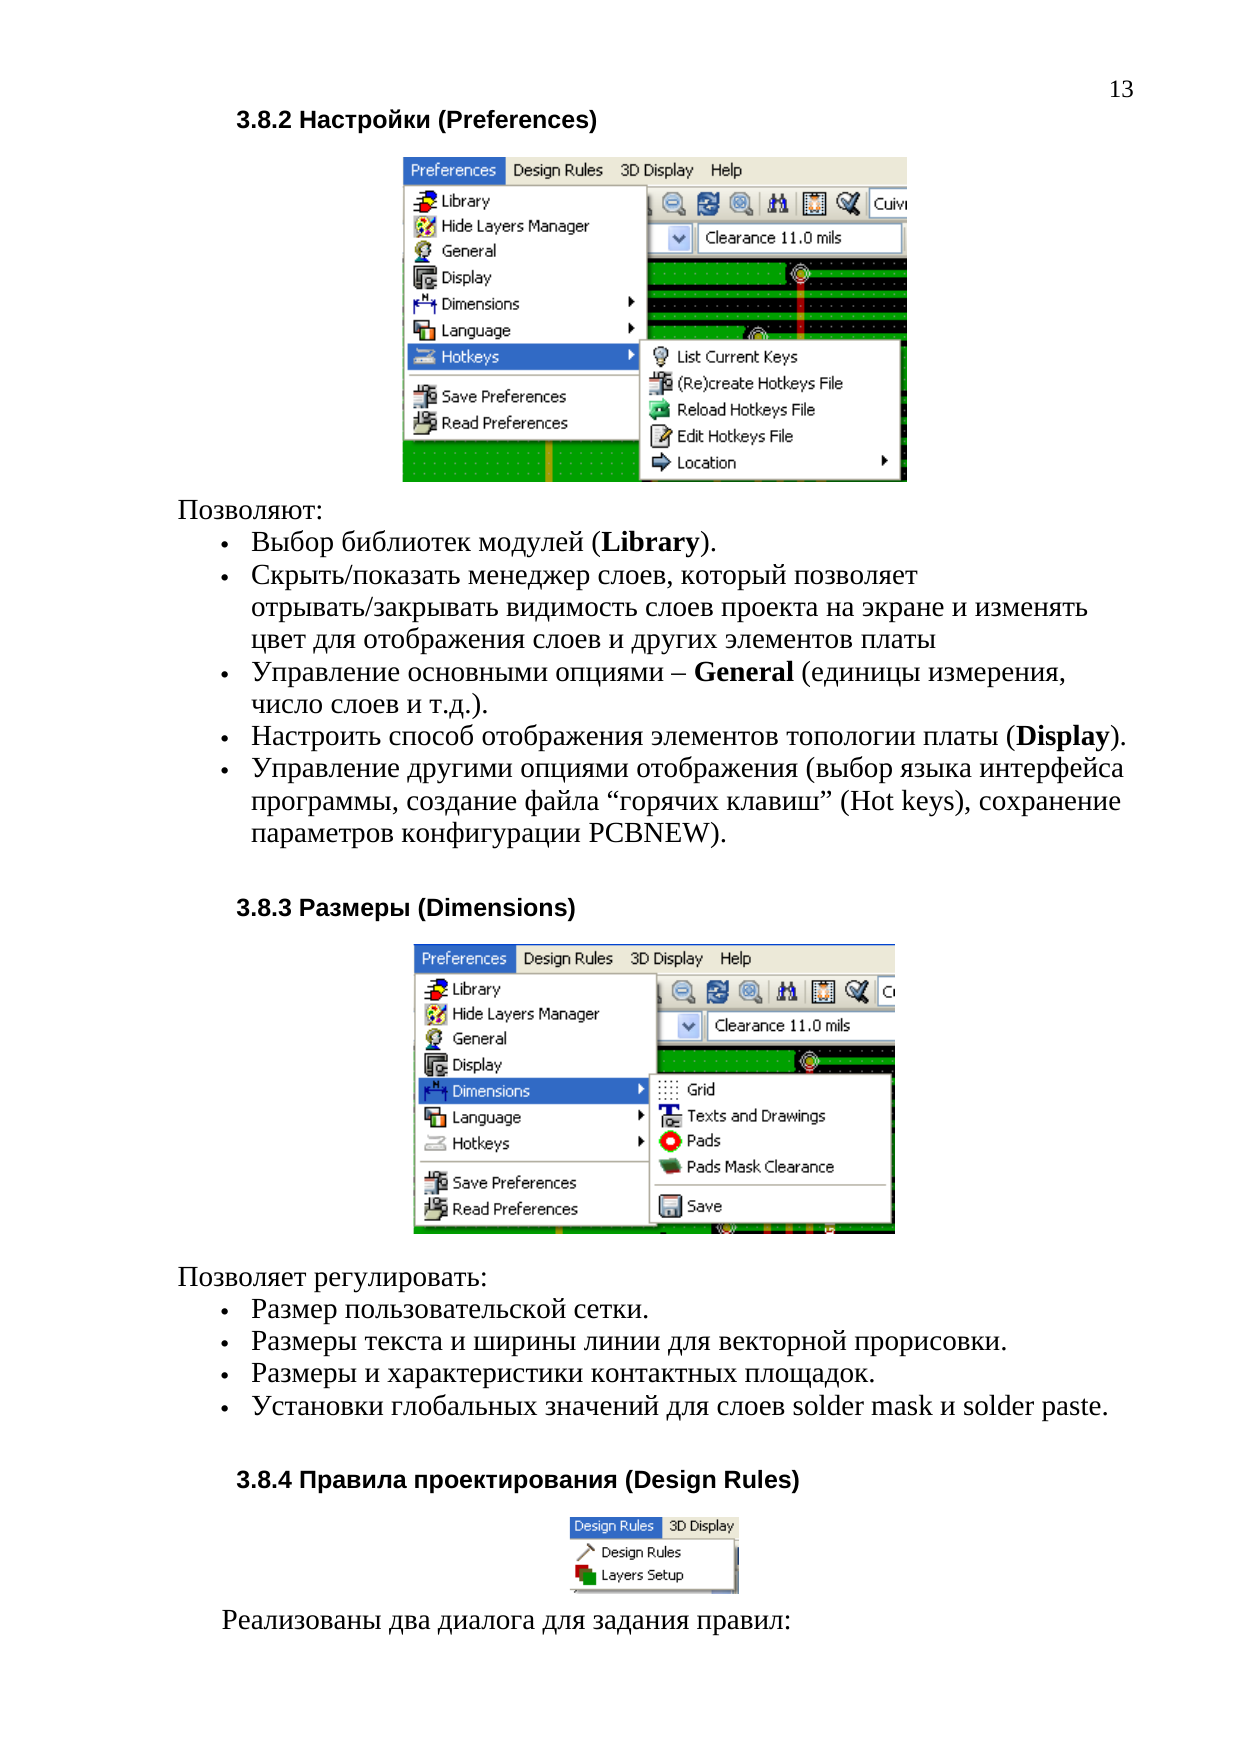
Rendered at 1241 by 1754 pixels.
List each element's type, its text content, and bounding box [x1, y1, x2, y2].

list Размеры текста и ширины линии для векторной прорисовки. [221, 1324, 1134, 1357]
subtitle 3.8.4 Правила проектирования (Design Rules) [236, 1466, 1134, 1494]
list Настроить способ отображения элементов топологии платы (Display). [221, 719, 1134, 752]
list Управление основными опциями – General (единицы измерения, число слоев и т.д.). [221, 655, 1134, 719]
list Установки глобальных значений для слоев solder mask и solder paste. [221, 1389, 1134, 1421]
subtitle Реализованы два диалога для задания правил: [221, 1603, 1134, 1636]
subtitle 3.8.3 Размеры (Dimensions) [236, 893, 1134, 921]
list Скрыть/показать менеджер слоев, который позволяет отрывать/закрывать видимость слоев проекта на экране и изменять цвет для отображения слоев и других элементов платы [221, 558, 1134, 655]
list Размер пользовательской сетки. [221, 1292, 1134, 1324]
text Позволяют: [177, 493, 1134, 526]
subtitle 3.8.2 Настройки (Preferences) [236, 106, 1134, 134]
list Выбор библиотек модулей (Library). [221, 526, 1134, 558]
text Позволяет регулировать: [177, 1260, 1134, 1292]
list Управление другими опциями отображения (выбор языка интерфейса программы, создание файла “горячих клавиш” (Hot keys), сохранение параметров конфигурации PCBNEW). [221, 752, 1134, 849]
list Размеры и характеристики контактных площадок. [221, 1357, 1134, 1389]
